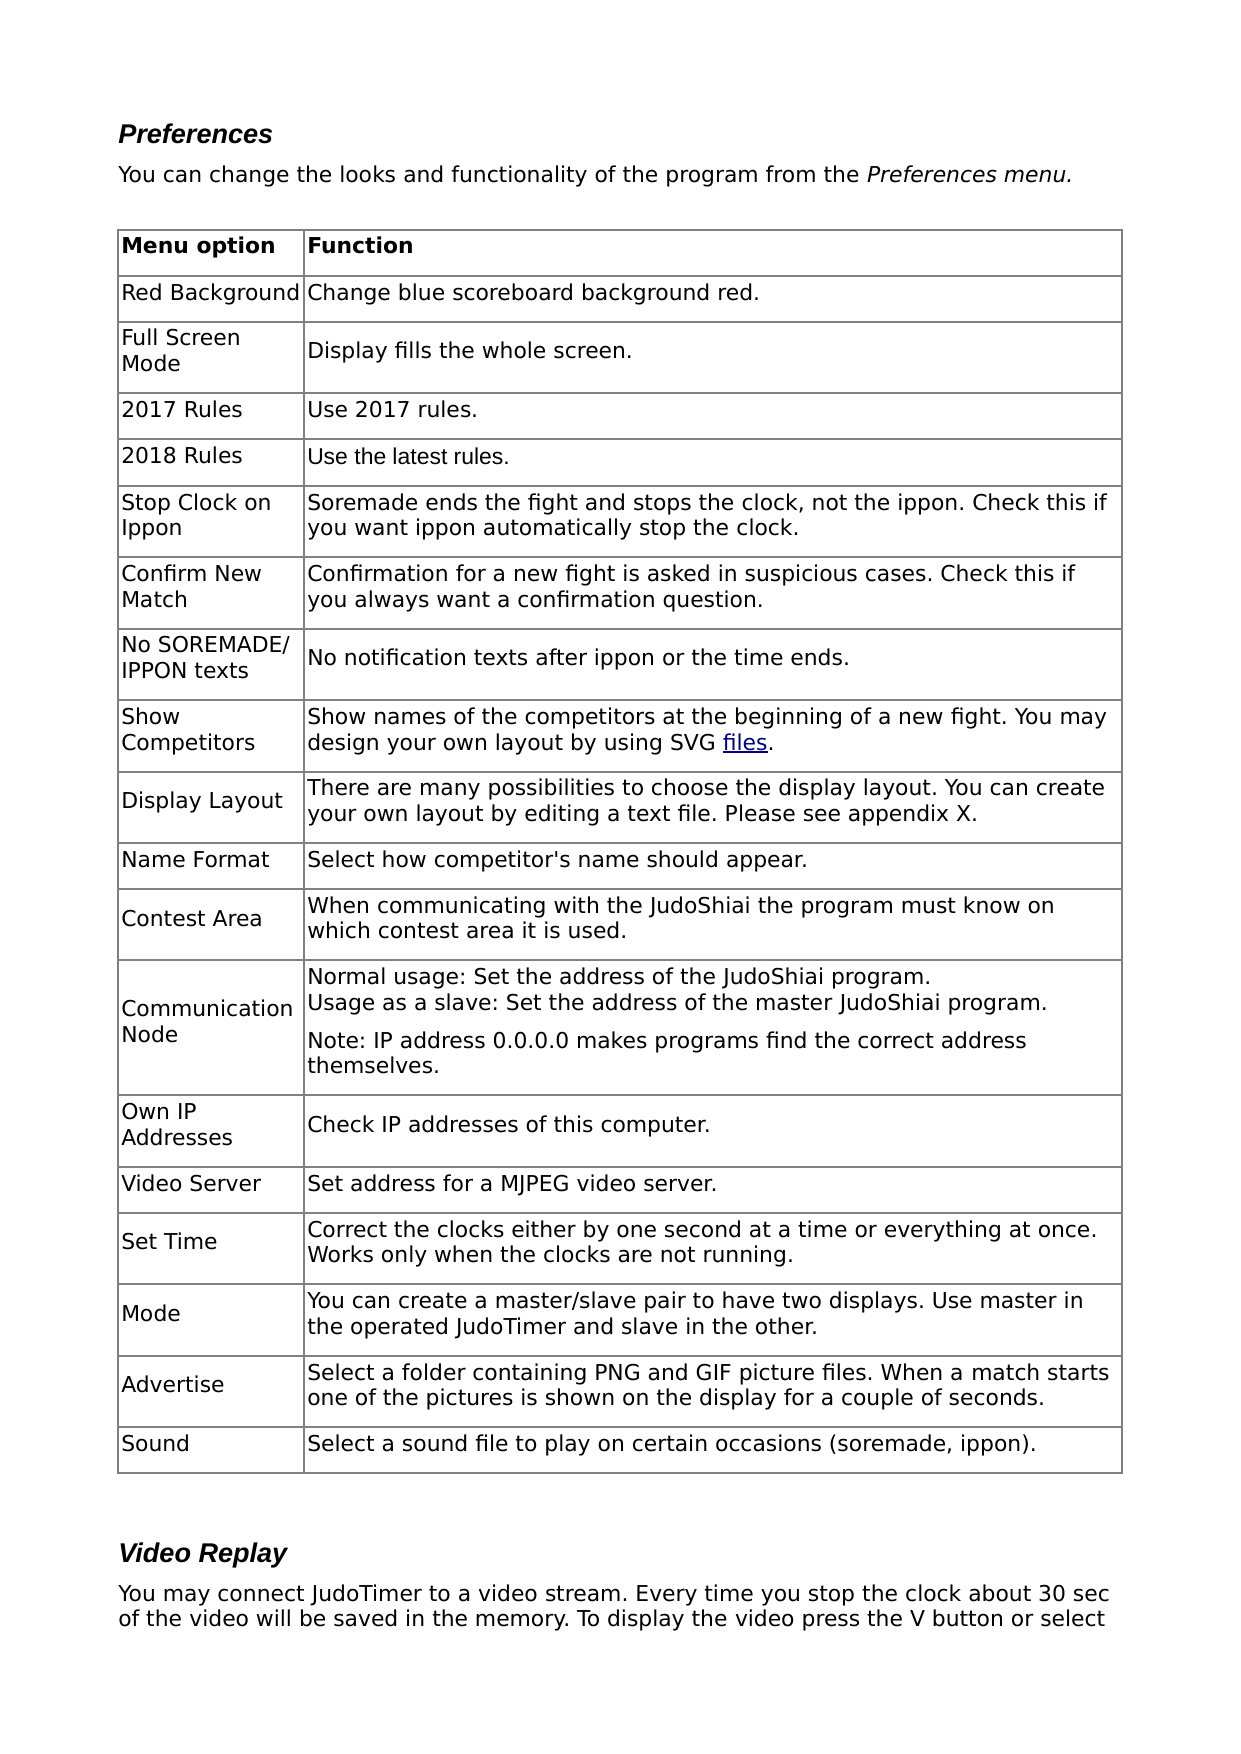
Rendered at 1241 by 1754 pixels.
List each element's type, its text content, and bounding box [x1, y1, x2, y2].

table_cell Show names of the competitors at the beginning of a new fight. You may design your own layout by using SVG files. [305, 701, 1121, 771]
table_cell Set Time [119, 1214, 303, 1283]
table_header Menu option [119, 231, 303, 274]
table_cell Select a sound file to play on certain occasions (soremade, ippon). [305, 1428, 1121, 1472]
text You can change the looks and functionality of the program from the Preferences menu. [118, 162, 1122, 187]
table_cell When communicating with the JudoShiai the program must know on which contest area it is used. [305, 890, 1121, 959]
table_cell Use 2017 rules. [305, 394, 1121, 438]
table_cell Video Server [119, 1168, 303, 1212]
table_cell Display Layout [119, 773, 303, 842]
table_cell 2017 Rules [119, 394, 303, 438]
table_cell Show Competitors [119, 701, 303, 771]
table_cell 2018 Rules [119, 440, 303, 485]
table_cell Mode [119, 1285, 303, 1355]
table_cell Communication Node [119, 961, 303, 1094]
table_cell Name Format [119, 844, 303, 888]
table_cell Soremade ends the fight and stops the clock, not the ippon. Check this if you want ippon automatically stop the clock. [305, 487, 1121, 556]
table_cell Confirm New Match [119, 558, 303, 628]
table_cell Red Background [119, 277, 303, 321]
table_header Function [305, 231, 1121, 274]
table_cell Advertise [119, 1357, 303, 1426]
table_cell Select how competitor's name should appear. [305, 844, 1121, 888]
table_cell Confirmation for a new fight is asked in suspicious cases. Check this if you always want a confirmation question. [305, 558, 1121, 628]
table_cell Select a folder containing PNG and GIF picture files. When a match starts one of the pictures is shown on the display for a couple of seconds. [305, 1357, 1121, 1426]
table_cell No SOREMADE/ IPPON texts [119, 630, 303, 699]
table_cell Check IP addresses of this computer. [305, 1096, 1121, 1166]
table_cell Set address for a MJPEG video server. [305, 1168, 1121, 1212]
table_cell Display fills the whole screen. [305, 323, 1121, 392]
subtitle Video Replay [118, 1537, 1122, 1568]
table_cell Full Screen Mode [119, 323, 303, 392]
table_cell Use the latest rules. [305, 440, 1121, 485]
table_cell There are many possibilities to choose the display layout. You can create your own layout by editing a text file. Please see appendix X. [305, 773, 1121, 842]
subtitle Preferences [118, 118, 1122, 149]
table_cell Contest Area [119, 890, 303, 959]
table_cell Stop Clock on Ippon [119, 487, 303, 556]
table_cell Own IP Addresses [119, 1096, 303, 1166]
table_cell No notification texts after ippon or the time ends. [305, 630, 1121, 699]
table_cell Correct the clocks either by one second at a time or everything at once. Works only when the clocks are not running. [305, 1214, 1121, 1283]
table_cell Normal usage: Set the address of the JudoShiai program. Usage as a slave: Set the address of the master JudoShiai program. Note: IP address 0.0.0.0 makes programs find the correct address themselves. [305, 961, 1121, 1094]
text You may connect JudoTimer to a video stream. Every time you stop the clock about 30 sec of the video will be saved in the memory. To display the video press the V button or select [118, 1581, 1122, 1632]
table_cell Sound [119, 1428, 303, 1472]
table_cell Change blue scoreboard background red. [305, 277, 1121, 321]
table_cell You can create a master/slave pair to have two displays. Use master in the operated JudoTimer and slave in the other. [305, 1285, 1121, 1355]
